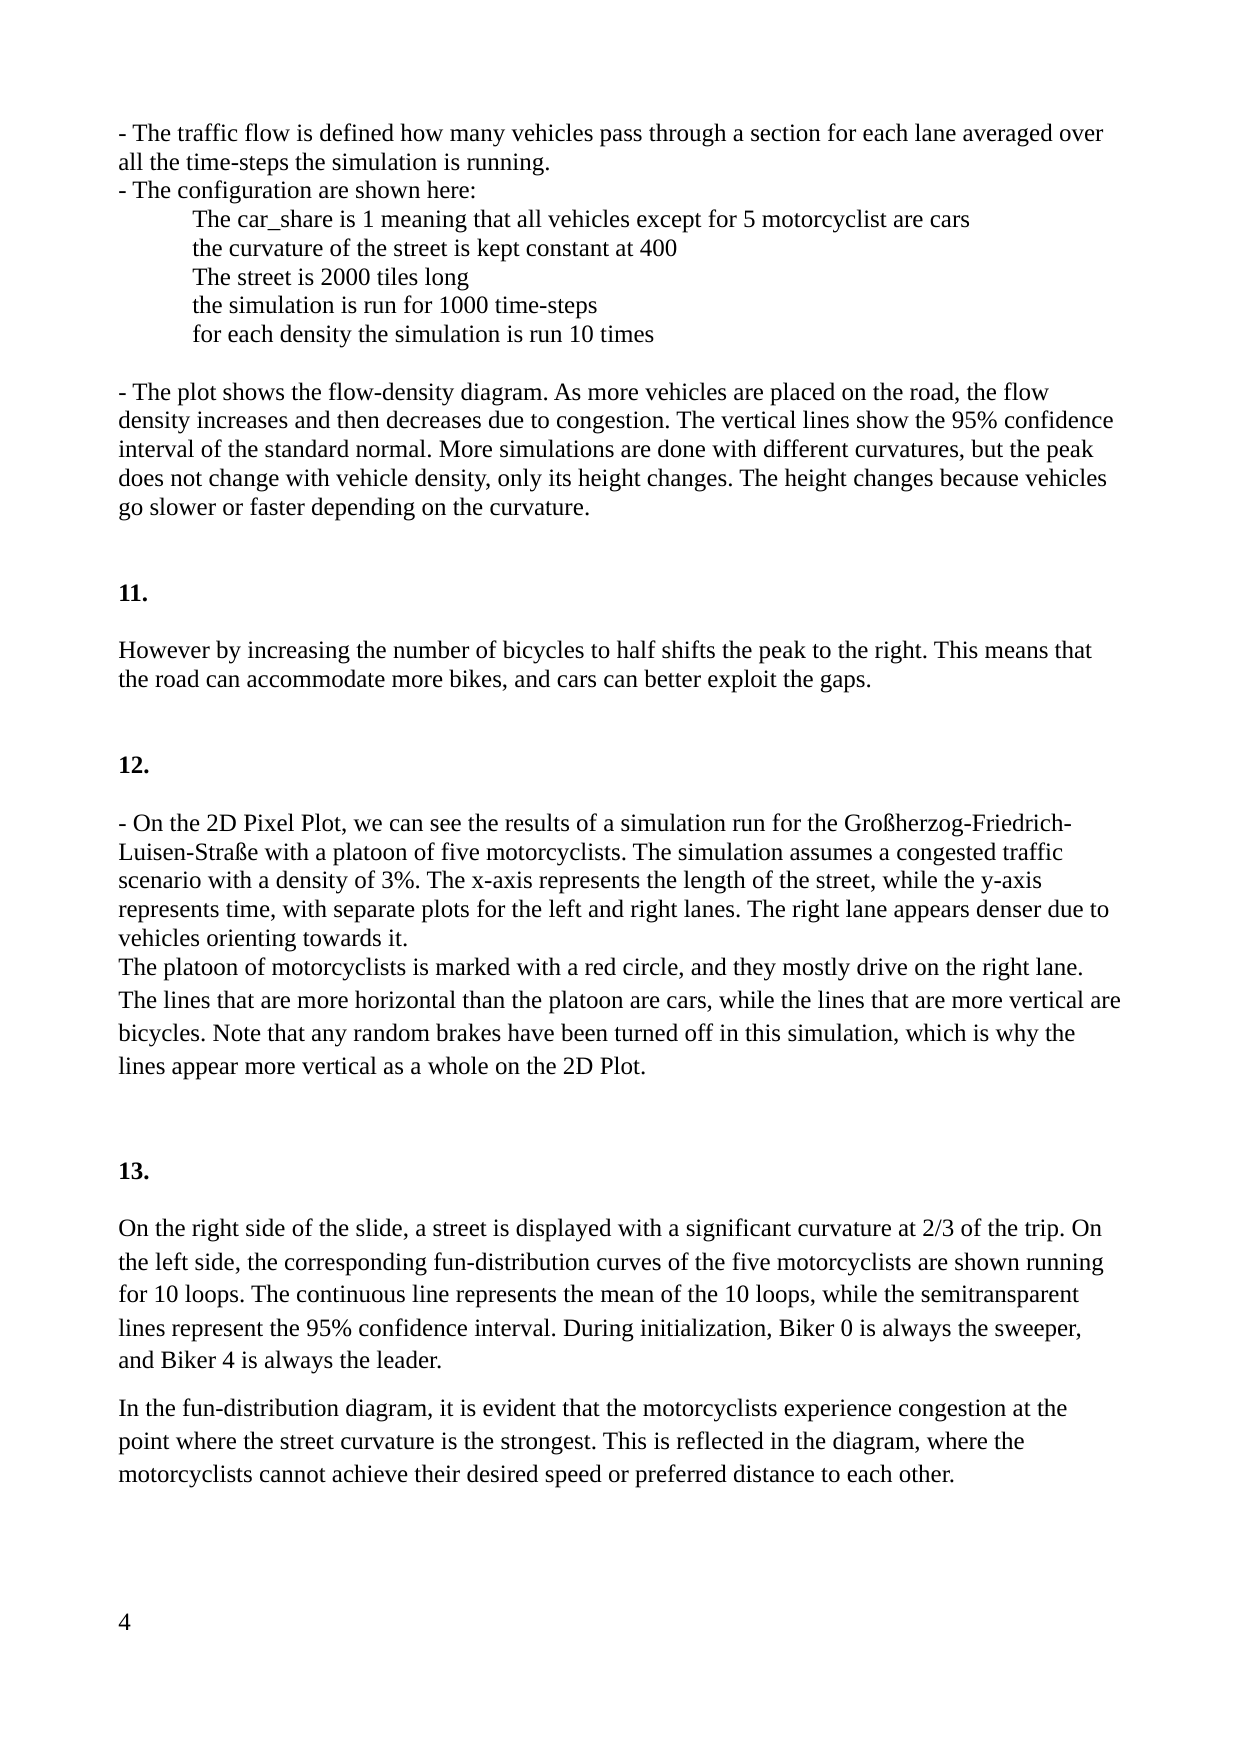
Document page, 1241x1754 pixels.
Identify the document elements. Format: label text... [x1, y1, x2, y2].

text the curvature of the street is kept constant at 400 [118, 233, 1122, 262]
text The car_share is 1 meaning that all vehicles except for 5 motorcyclist are cars [118, 204, 1122, 233]
text On the right side of the slide, a street is displayed with a significant curvature at 2/3 of the trip. On the left side, the corresponding fun-distribution curves of the five motorcyclists are shown running for 10 loops. The continuous line represents the mean of the 10 loops, while the semitransparent lines represent the 95% confidence interval. During initialization, Biker 0 is always the sweeper, and Biker 4 is always the leader. [118, 1213, 1122, 1374]
text 13. [118, 1156, 1122, 1185]
text - The plot shows the flow-density diagram. As more vehicles are placed on the road, the flow density increases and then decreases due to congestion. The vertical lines show the 95% confidence interval of the standard normal. More simulations are done with different curvatures, but the peak does not change with vehicle density, only its height changes. The height changes because vehicles go slower or faster depending on the curvature. [118, 377, 1122, 521]
text The street is 2000 tiles long [118, 262, 1122, 291]
text - The configuration are shown here: [118, 176, 1122, 204]
text - On the 2D Pixel Plot, we can see the results of a simulation run for the Großherzog-Friedrich-Luisen-Straße with a platoon of five motorcyclists. The simulation assumes a congested traffic scenario with a density of 3%. The x-axis represents the length of the street, while the y-axis represents time, with separate plots for the left and right lanes. The right lane appears denser due to vehicles orienting towards it. [118, 808, 1122, 952]
text 12. [118, 751, 1122, 779]
text The platoon of motorcyclists is marked with a red circle, and they mostly drive on the right lane. The lines that are more horizontal than the platoon are cars, while the lines that are more vertical are bicycles. Note that any random brakes have been turned off in this simulation, which is why the lines appear more vertical as a whole on the 2D Plot. [118, 952, 1122, 1080]
text the simulation is run for 1000 time-steps [118, 291, 1122, 319]
text In the fun-distribution diagram, it is evident that the motorcyclists experience congestion at the point where the street curvature is the strongest. This is reflected in the diagram, where the motorcyclists cannot achieve their desired speed or preferred distance to each other. [118, 1393, 1122, 1488]
text 11. [118, 578, 1122, 607]
text However by increasing the number of bicycles to half shifts the peak to the right. This means that the road can accommodate more bikes, and cars can better exploit the gaps. [118, 636, 1122, 693]
text - The traffic flow is defined how many vehicles pass through a section for each lane averaged over all the time-steps the simulation is running. [118, 118, 1122, 176]
text for each density the simulation is run 10 times [118, 319, 1122, 348]
